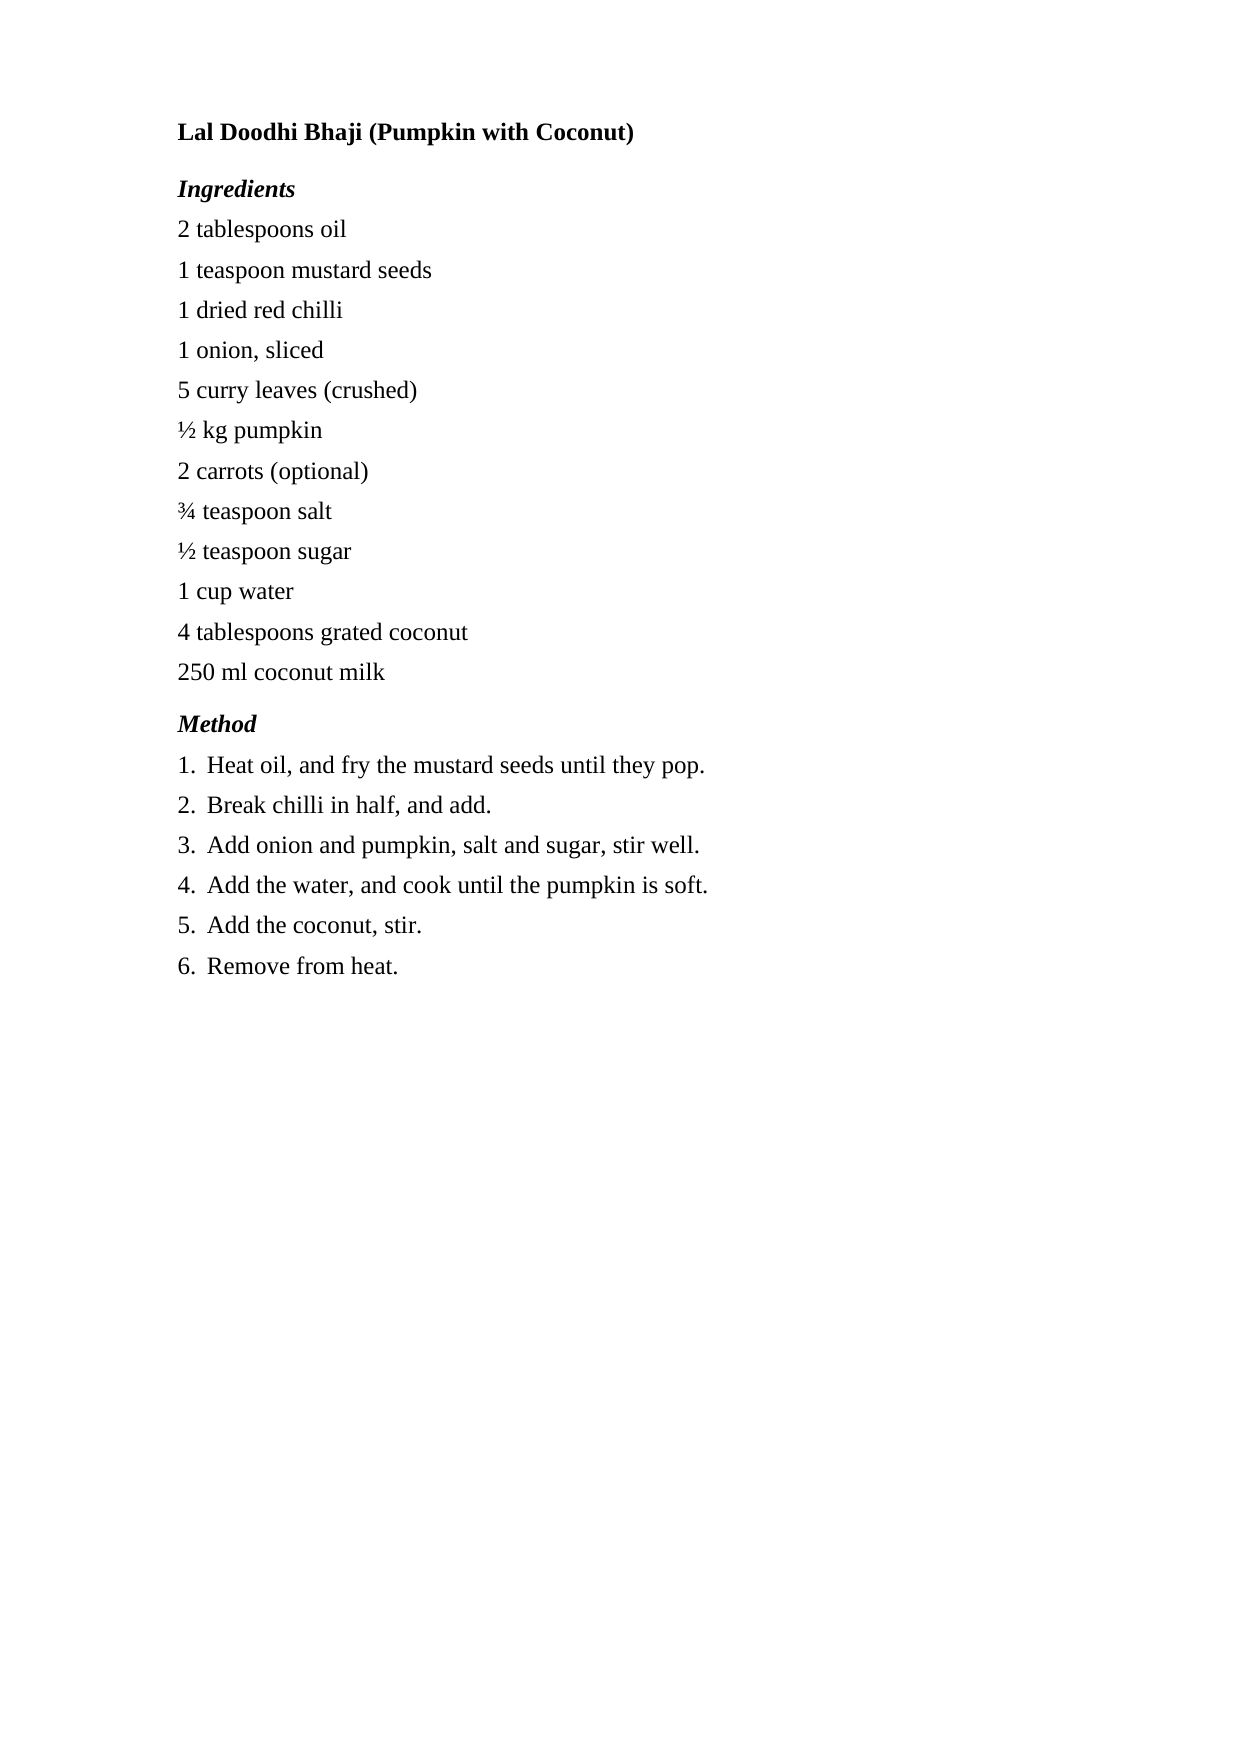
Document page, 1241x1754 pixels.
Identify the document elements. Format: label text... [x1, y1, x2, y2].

list Add onion and pumpkin, salt and sugar, stir well. [177, 831, 1122, 859]
text 1 cup water [177, 577, 1122, 605]
text 1 teaspoon mustard seeds [177, 256, 1122, 283]
list Add the water, and cook until the pumpkin is soft. [177, 871, 1122, 899]
list Remove from heat. [177, 952, 1122, 979]
text 1 onion, sliced [177, 336, 1122, 364]
text 2 tablespoons oil [177, 216, 1122, 243]
list Add the coconut, stir. [177, 912, 1122, 939]
text 250 ml coconut milk [177, 658, 1122, 686]
list Break chilli in half, and add. [177, 791, 1122, 819]
text 5 curry leaves (crushed) [177, 376, 1122, 404]
text ½ kg pumpkin [177, 417, 1122, 444]
text 2 carrots (optional) [177, 457, 1122, 484]
text 1 dried red chilli [177, 296, 1122, 324]
text 4 tablespoons grated coconut [177, 618, 1122, 645]
text ½ teaspoon sugar [177, 537, 1122, 565]
list Heat oil, and fry the mustard seeds until they pop. [177, 751, 1122, 778]
subtitle Ingredients [177, 175, 1122, 203]
subtitle Method [177, 711, 1122, 738]
text ¾ teaspoon salt [177, 497, 1122, 525]
